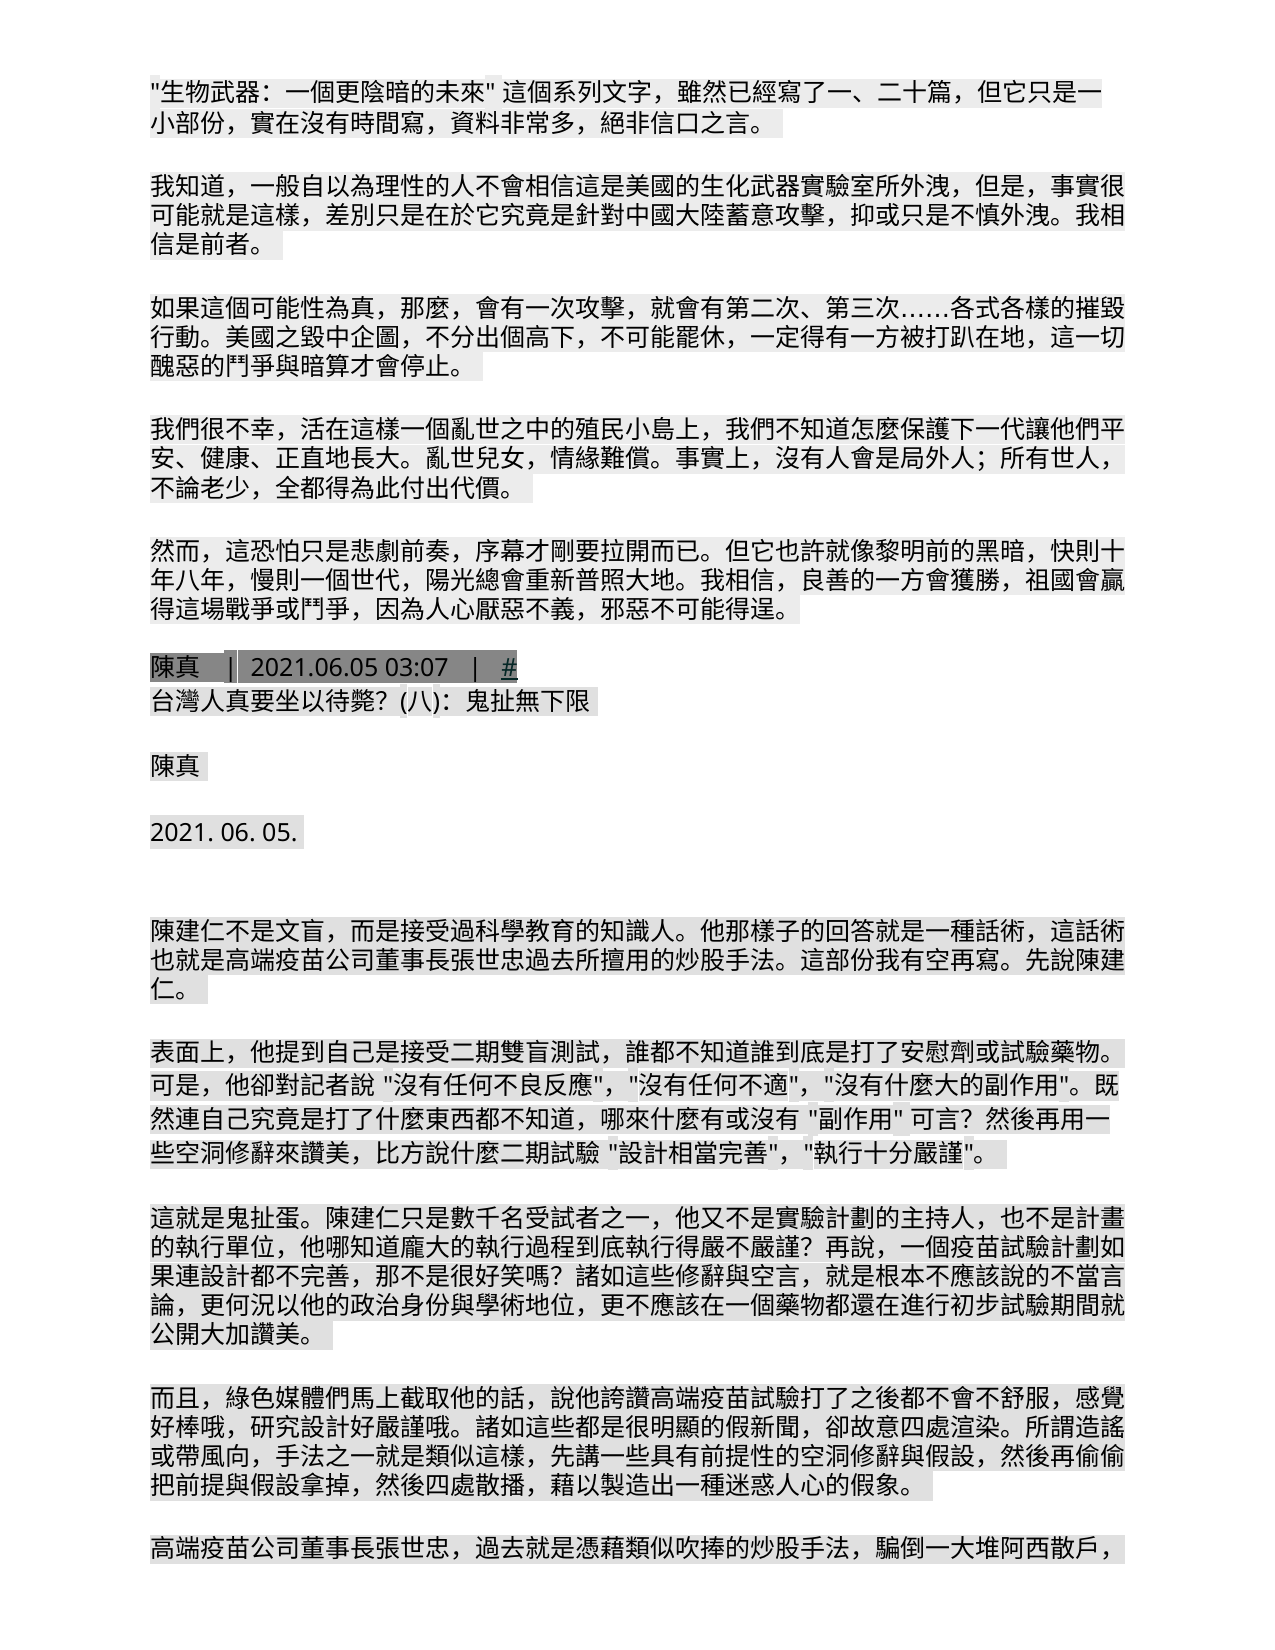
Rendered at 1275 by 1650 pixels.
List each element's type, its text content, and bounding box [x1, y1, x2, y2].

text 台灣人真要坐以待斃？(七)：黎明前的黑暗 陳真 2021. 06. 03. 全世界應該找不到一個所謂 “政府”，竟然千方百計阻擋疫苗。這齣醜戲，撈錢只是附帶利益與酬庸，仇中反華之政治圖謀與對華戰爭，恐怕才是核心意圖。 沒有美國授意，人渣黨不可能硬要搞這齣荒腔走板喪心病狂的醜戲。因為，走狗所圖是錢，是權力，是利益，而不是人命。所謂謀財害命，人渣黨再怎麼壞，也只是謀財，美國所圖才是害命。 從無數的旁證看來，新冠病毒就是美國的生化武器。請看： https://bit.ly/3wMMC66 "生物武器：一個更陰暗的未來" 這個系列文字，雖然已經寫了一、二十篇，但它只是一小部份，實在沒有時間寫，資料非常多，絕非信口之言。 我知道，一般自以為理性的人不會相信這是美國的生化武器實驗室所外洩，但是，事實很可能就是這樣，差別只是在於它究竟是針對中國大陸蓄意攻擊，抑或只是不慎外洩。我相信是前者。 如果這個可能性為真，那麼，會有一次攻擊，就會有第二次、第三次……各式各樣的摧毀行動。美國之毀中企圖，不分出個高下，不可能罷休，一定得有一方被打趴在地，這一切醜惡的鬥爭與暗算才會停止。 我們很不幸，活在這樣一個亂世之中的殖民小島上，我們不知道怎麼保護下一代讓他們平安、健康、正直地長大。亂世兒女，情緣難償。事實上，沒有人會是局外人；所有世人，不論老少，全都得為此付出代價。 然而，這恐怕只是悲劇前奏，序幕才剛要拉開而已。但它也許就像黎明前的黑暗，快則十年八年，慢則一個世代，陽光總會重新普照大地。我相信，良善的一方會獲勝，祖國會贏得這場戰爭或鬥爭，因為人心厭惡不義，邪惡不可能得逞。 [150, 75, 1125, 624]
text 台灣人真要坐以待斃？(八)：鬼扯無下限 陳真 2021. 06. 05. 陳建仁不是文盲，而是接受過科學教育的知識人。他那樣子的回答就是一種話術，這話術也就是高端疫苗公司董事長張世忠過去所擅用的炒股手法。這部份我有空再寫。先說陳建仁。 表面上，他提到自己是接受二期雙盲測試，誰都不知道誰到底是打了安慰劑或試驗藥物。可是，他卻對記者說 "沒有任何不良反應"，"沒有任何不適"，"沒有什麼大的副作用"。既然連自己究竟是打了什麼東西都不知道，哪來什麼有或沒有 "副作用" 可言？然後再用一些空洞修辭來讚美，比方說什麼二期試驗 "設計相當完善"，"執行十分嚴謹"。 這就是鬼扯蛋。陳建仁只是數千名受試者之一，他又不是實驗計劃的主持人，也不是計畫的執行單位，他哪知道龐大的執行過程到底執行得嚴不嚴謹？再說，一個疫苗試驗計劃如果連設計都不完善，那不是很好笑嗎？諸如這些修辭與空言，就是根本不應該說的不當言論，更何況以他的政治身份與學術地位，更不應該在一個藥物都還在進行初步試驗期間就公開大加讚美。 而且，綠色媒體們馬上截取他的話，說他誇讚高端疫苗試驗打了之後都不會不舒服，感覺好棒哦，研究設計好嚴謹哦。諸如這些都是很明顯的假新聞，卻故意四處渲染。所謂造謠或帶風向，手法之一就是類似這樣，先講一些具有前提性的空洞修辭與假設，然後再偷偷把前提與假設拿掉，然後四處散播，藉以製造出一種迷惑人心的假象。 高端疫苗公司董事長張世忠，過去就是憑藉類似吹捧的炒股手法，騙倒一大堆阿西散戶，爭先恐後衝進去買一支從二十幾元漲到將近五百元的生技股叫做基亞。當時，張世忠董事長甚至還說什麼基亞的肝癌新藥兩岸三期試驗的期中分析結果 "如果" 成效很棒的話，"不排除可以直接向FDA申請藥證"，屆時就全球賺翻了。於是，很多傻蛋就相信了，紛紛衝進去買一支已經漲了20倍的生技新藥股票。 結果呢？期中分析結果卻死當，一連19根跌停板，無數相信張董的投資人瞬間破產，血本無歸。 事實上，這些吹捧言論全是 "如果"，就像一個高一學生說，"如果" 我好好用功，"如果" 我這回期中考考到100分的話，"不排除" 直接申請劍橋大學；而且，"如果" 我將來的研究設計十分完善，執行非常嚴謹的話，獲得諾貝爾獎不是不可能，屆時我將是台灣之光。 如果有個高中生這樣講，你聽了也只是呵呵，不會當真。但是，當一群人，包括公司老闆及各方財團與大股東，包括學界友人或大老，包括主流媒體，紛紛如此鬼扯蛋時，一般人哪會知道真假？一般人又不是醫藥專業，哪會懂什麼幾期試驗與藥證等等這些東西的具體意義？ 金管會如果是一個盡責的監督單位，就應該制止並處罰公司負責人及相關人士，禁止他們透過各種蓄意曖昧混淆毫無科學意義毫無實證依據的吹捧言論來吹捧股價，欺騙投資大眾。 事實上，高端疫苗的母公司基亞，2010年曾經向美國FDA申請三期試驗，但根本沒有下文，就馬上吹捧得好像全球仰望的肝癌救星那樣。 張董事長所說的那些 "如果" 多棒多棒、就 "不排除" 提前申請藥證的言論，並不是不存在往例，問題是，那樣的跳級取得藥證方式卻十分罕見，就好像世界上有幾個人念完國中就跳級念研究所的？講這樣一些極其罕見的 "如果"，把 "如果" 當成 "很可能發生的事實" 來宣揚，若不是存心誇大渲染以炒股，難道只是在開愚人節玩笑？ 金管會如果是一個盡責的監督單位，就應該制止並處罰公司負責人及相關人士，禁止他們散播各種蓄意曖昧混淆毫無科學意義毫無實證依據的吹捧言論來吹捧股價，因為那就是一種炒股話術，一種拐彎抹角的欺騙或誘導。 很多公司的老闆或大股東就像江湖賣藝人士那樣，飛天鑽地，刀槍不入，極盡聳動誇大之能事。這可以想像，問題是，居然有這樣一個所謂政府，這樣一個黨，居然用盡各種荒謬透頂的可笑言論來大加吹捧一個八字都還沒一撇的疫苗，居然還保證這支八字都還沒一撇的疫苗很安全，絕不會有問題。而人渣黨所吹捧的這間公司，過去卻早已使用過類似的炒股手法。你若要說這裏頭沒有不可告人的內幕，有可能嗎？ 重點是：我不相信這僅僅只是利益誘因在裏頭。為什麼呢？因為人渣黨要撈錢的管道多得是，沒必要以一種笑死人而且犯眾怒的鬼扯蛋方式、千方百計阻撓疫苗進口，千方百計去護衛這樣一家私人家族公司。 陳建仁是個好人，但是，鬼扯蛋就是鬼扯蛋。 [150, 683, 1125, 1564]
text 陳真 | 2021.06.05 03:07 | # [150, 649, 1125, 683]
